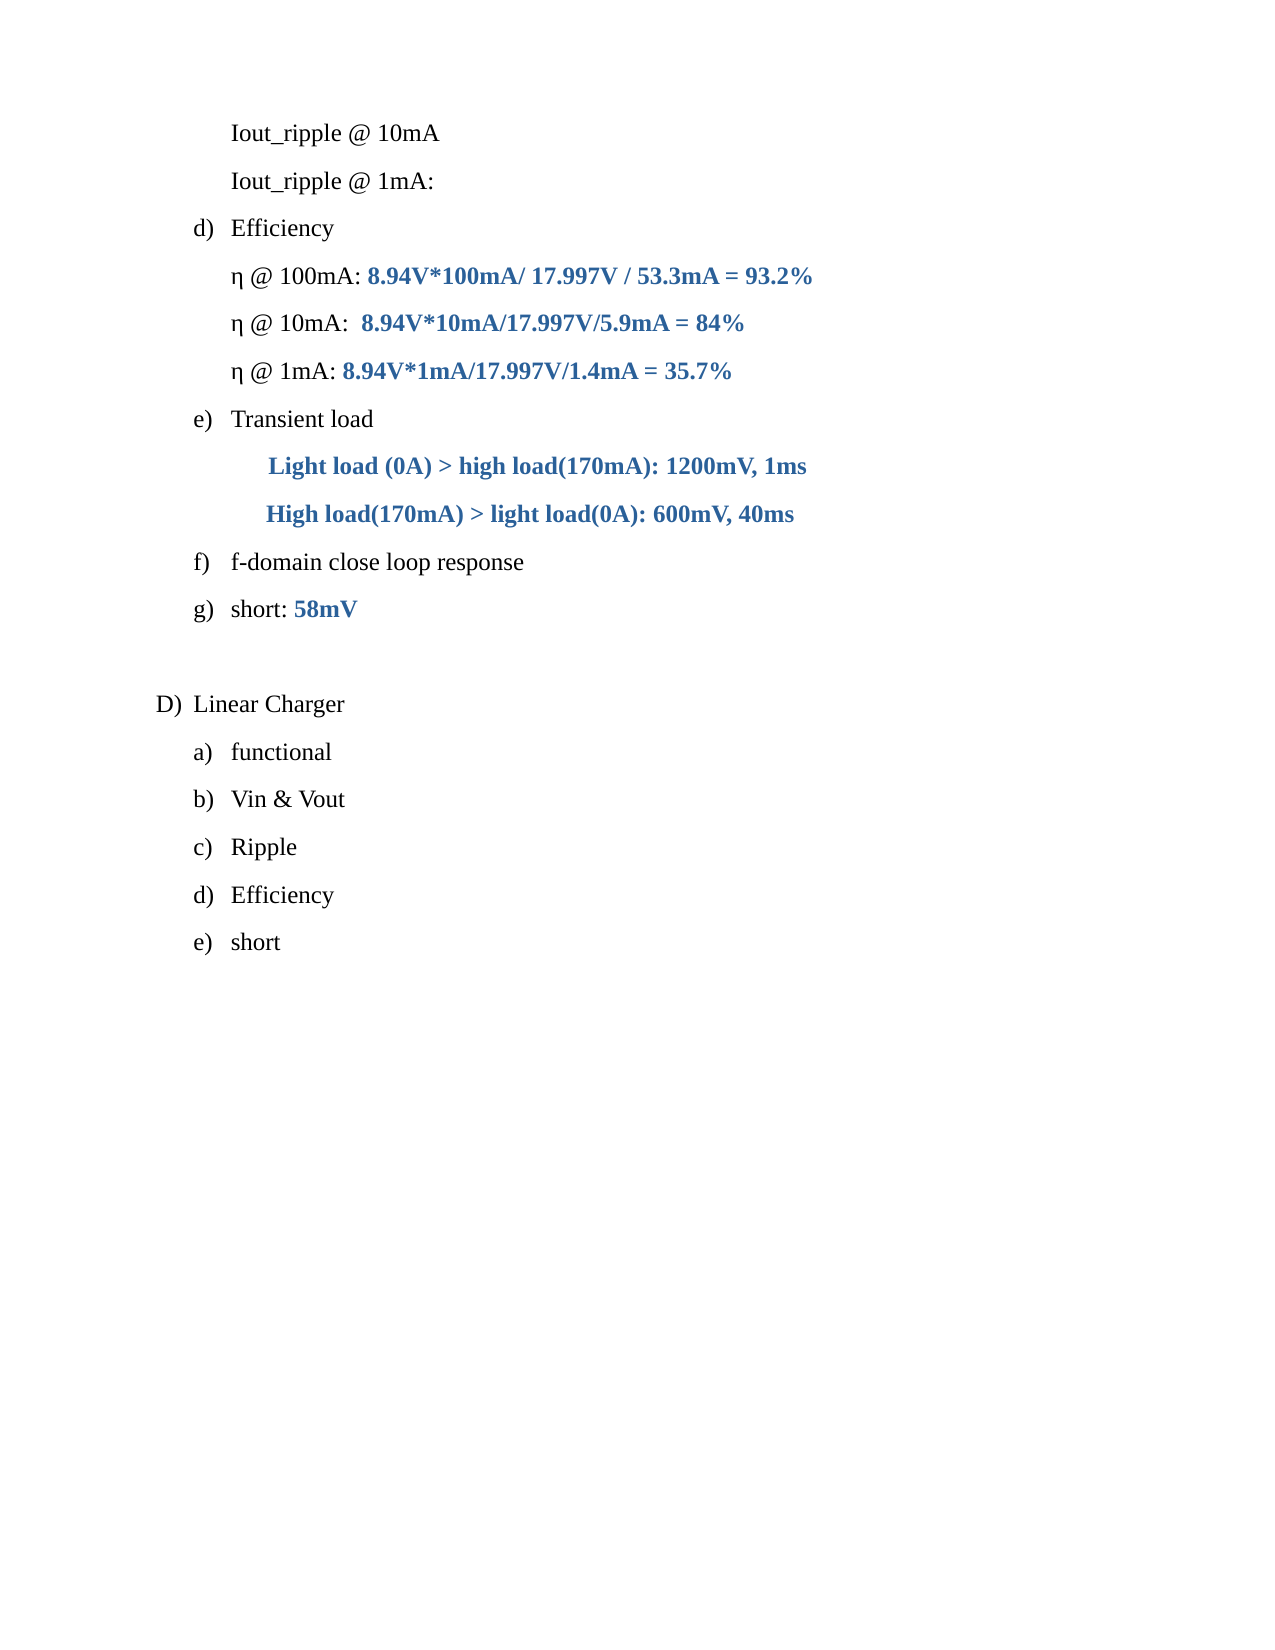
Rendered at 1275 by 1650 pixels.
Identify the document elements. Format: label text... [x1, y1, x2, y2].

list Vin & Vout [193, 784, 1157, 813]
list η @ 1mA: 8.94V*1mA/17.997V/1.4mA = 35.7% [193, 356, 1157, 385]
list f-domain close loop response [193, 547, 1157, 575]
list short [193, 927, 1157, 956]
text High load(170mA) > light load(0A): 600mV, 40ms [118, 499, 1157, 528]
list Efficiency [193, 880, 1157, 908]
list Transient load [193, 404, 1157, 432]
list Light load (0A) > high load(170mA): 1200mV, 1ms [231, 451, 1157, 480]
list η @ 10mA: 8.94V*10mA/17.997V/5.9mA = 84% [193, 308, 1157, 337]
list functional [193, 737, 1157, 766]
list Ripple [193, 832, 1157, 861]
list short: 58mV [193, 594, 1157, 623]
list η @ 100mA: 8.94V*100mA/ 17.997V / 53.3mA = 93.2% [193, 261, 1157, 290]
list Linear Charger [156, 689, 1157, 718]
list Efficiency [193, 213, 1157, 242]
list Iout_ripple @ 10mA [193, 118, 1157, 147]
list Iout_ripple @ 1mA: [193, 166, 1157, 194]
